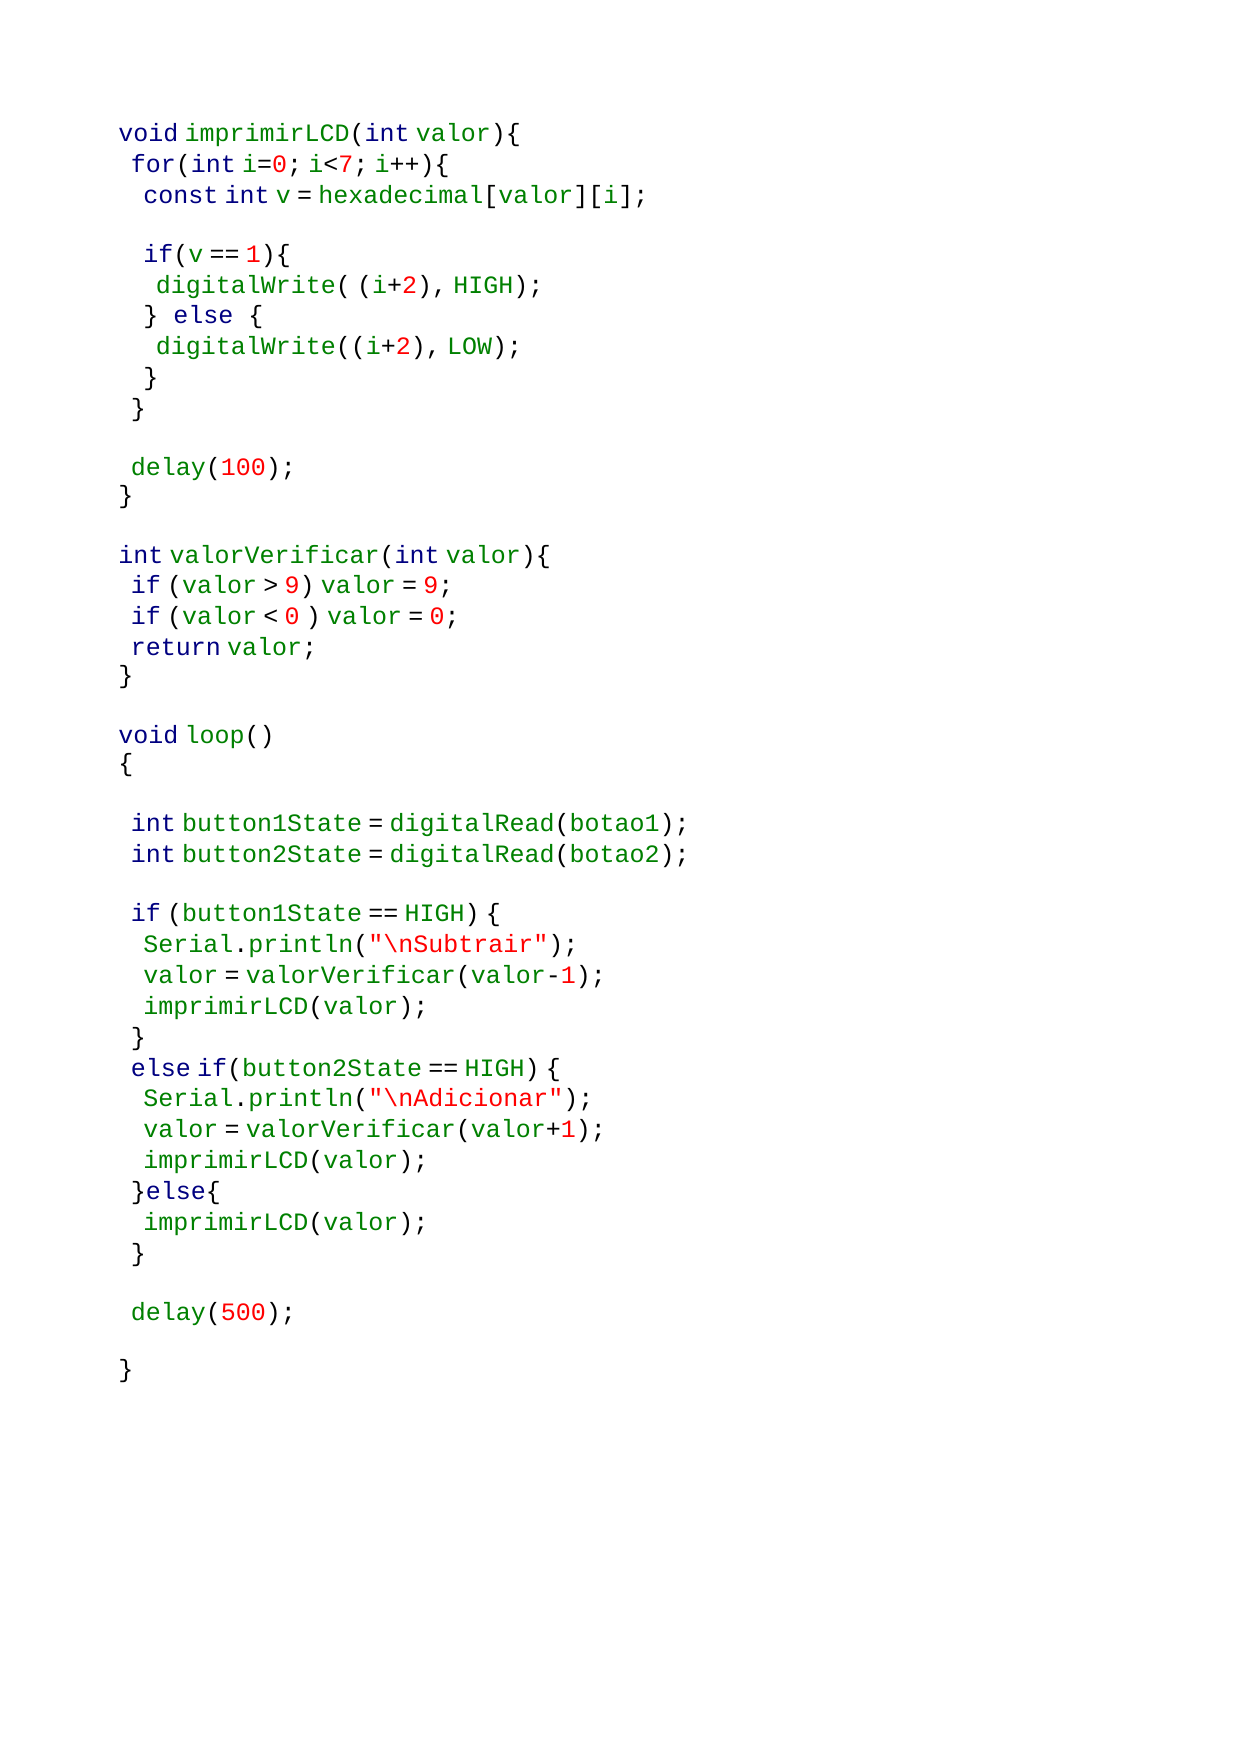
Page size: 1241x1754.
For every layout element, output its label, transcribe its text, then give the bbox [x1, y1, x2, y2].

text if (button1State == HIGH) { [118, 898, 1122, 929]
text valor = valorVerificar(valor-1); [118, 960, 1122, 991]
text } [118, 362, 1122, 393]
text digitalWrite( (i+2), HIGH); [118, 270, 1122, 301]
text digitalWrite((i+2), LOW); [118, 331, 1122, 362]
text delay(500); [118, 1297, 1122, 1328]
text void loop() [118, 720, 1122, 751]
text imprimirLCD(valor); [118, 1207, 1122, 1238]
text const int v = hexadecimal[valor][i]; [118, 180, 1122, 211]
text } [118, 1357, 1122, 1385]
text imprimirLCD(valor); [118, 1145, 1122, 1176]
text return valor; [118, 632, 1122, 663]
text { [118, 751, 1122, 779]
text if (valor > 9) valor = 9; [118, 571, 1122, 601]
text else if(button2State == HIGH) { [118, 1053, 1122, 1083]
text valor = valorVerificar(valor+1); [118, 1114, 1122, 1145]
text } [118, 483, 1122, 511]
text if(v == 1){ [118, 239, 1122, 270]
text int button2State = digitalRead(botao2); [118, 839, 1122, 870]
text void imprimirLCD(int valor){ [118, 118, 1122, 149]
text if (valor < 0 ) valor = 0; [118, 601, 1122, 632]
text }else{ [118, 1176, 1122, 1207]
text } else { [118, 301, 1122, 331]
text int button1State = digitalRead(botao1); [118, 808, 1122, 839]
text delay(100); [118, 452, 1122, 483]
text } [118, 1022, 1122, 1053]
text } [118, 1238, 1122, 1268]
text } [118, 663, 1122, 691]
text Serial.println("\nSubtrair"); [118, 929, 1122, 960]
text int valorVerificar(int valor){ [118, 540, 1122, 571]
text imprimirLCD(valor); [118, 991, 1122, 1022]
text } [118, 393, 1122, 424]
text Serial.println("\nAdicionar"); [118, 1083, 1122, 1114]
text for(int i=0; i<7; i++){ [118, 149, 1122, 180]
